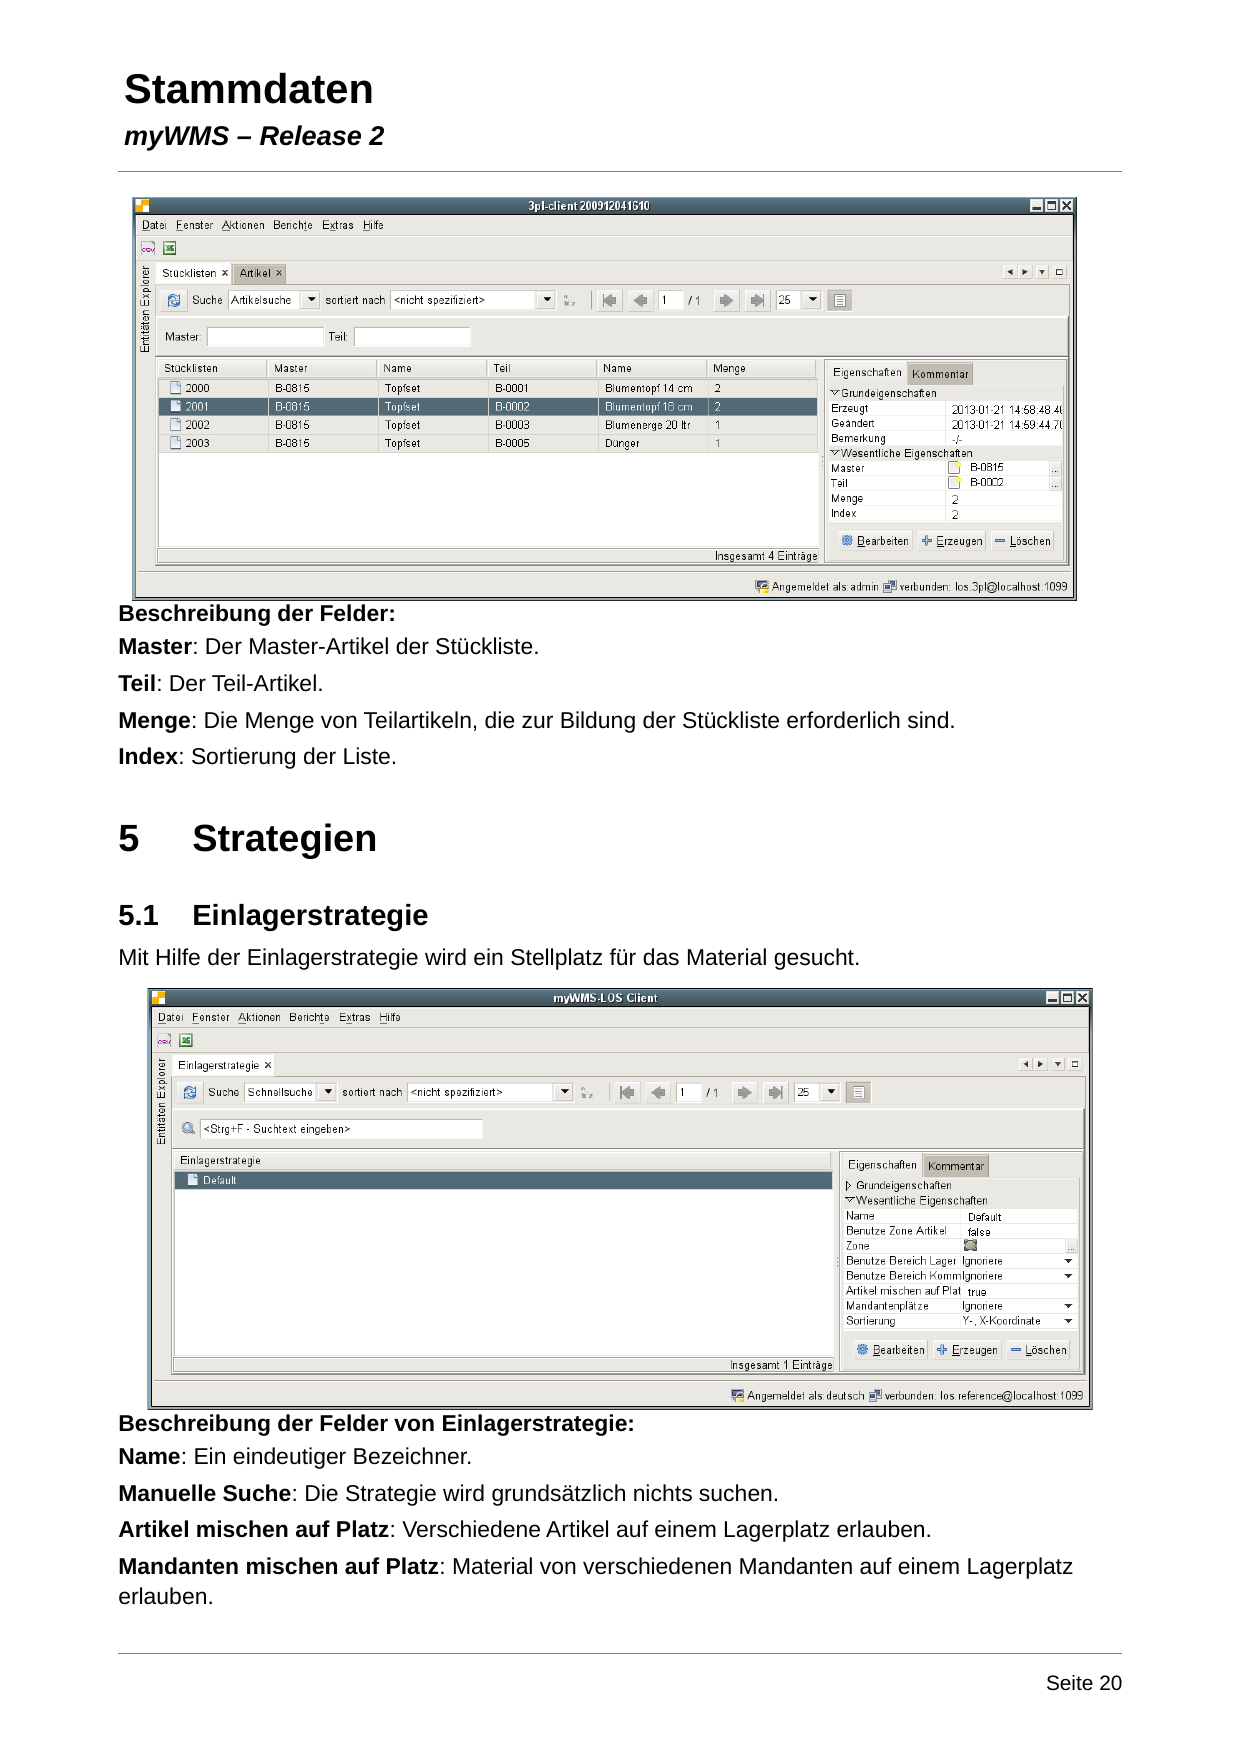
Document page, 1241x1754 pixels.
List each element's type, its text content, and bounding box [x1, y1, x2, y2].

text Manuelle Suche: Die Strategie wird grundsätzlich nichts suchen. [118, 1479, 1122, 1506]
text Beschreibung der Felder: [118, 189, 1122, 627]
text Master: Der Master-Artikel der Stückliste. [118, 633, 1122, 659]
text Menge: Die Menge von Teilartikeln, die zur Bildung der Stückliste erforderlich sind. [118, 707, 1122, 733]
text Beschreibung der Felder von Einlagerstrategie: [118, 988, 1122, 1436]
text Artikel mischen auf Platz: Verschiedene Artikel auf einem Lagerplatz erlauben. [118, 1516, 1122, 1542]
text Index: Sortierung der Liste. [118, 743, 1122, 769]
text Name: Ein eindeutiger Bezeichner. [118, 1443, 1122, 1469]
text Teil: Der Teil-Artikel. [118, 670, 1122, 696]
text Mandanten mischen auf Platz: Material von verschiedenen Mandanten auf einem Lagerplatz erlauben. [118, 1553, 1122, 1609]
subtitle Einlagerstrategie [118, 897, 1122, 931]
picture [132, 197, 1077, 601]
subtitle Strategien [118, 815, 1122, 859]
picture [147, 988, 1093, 1410]
text Mit Hilfe der Einlagerstrategie wird ein Stellplatz für das Material gesucht. [118, 943, 1122, 970]
